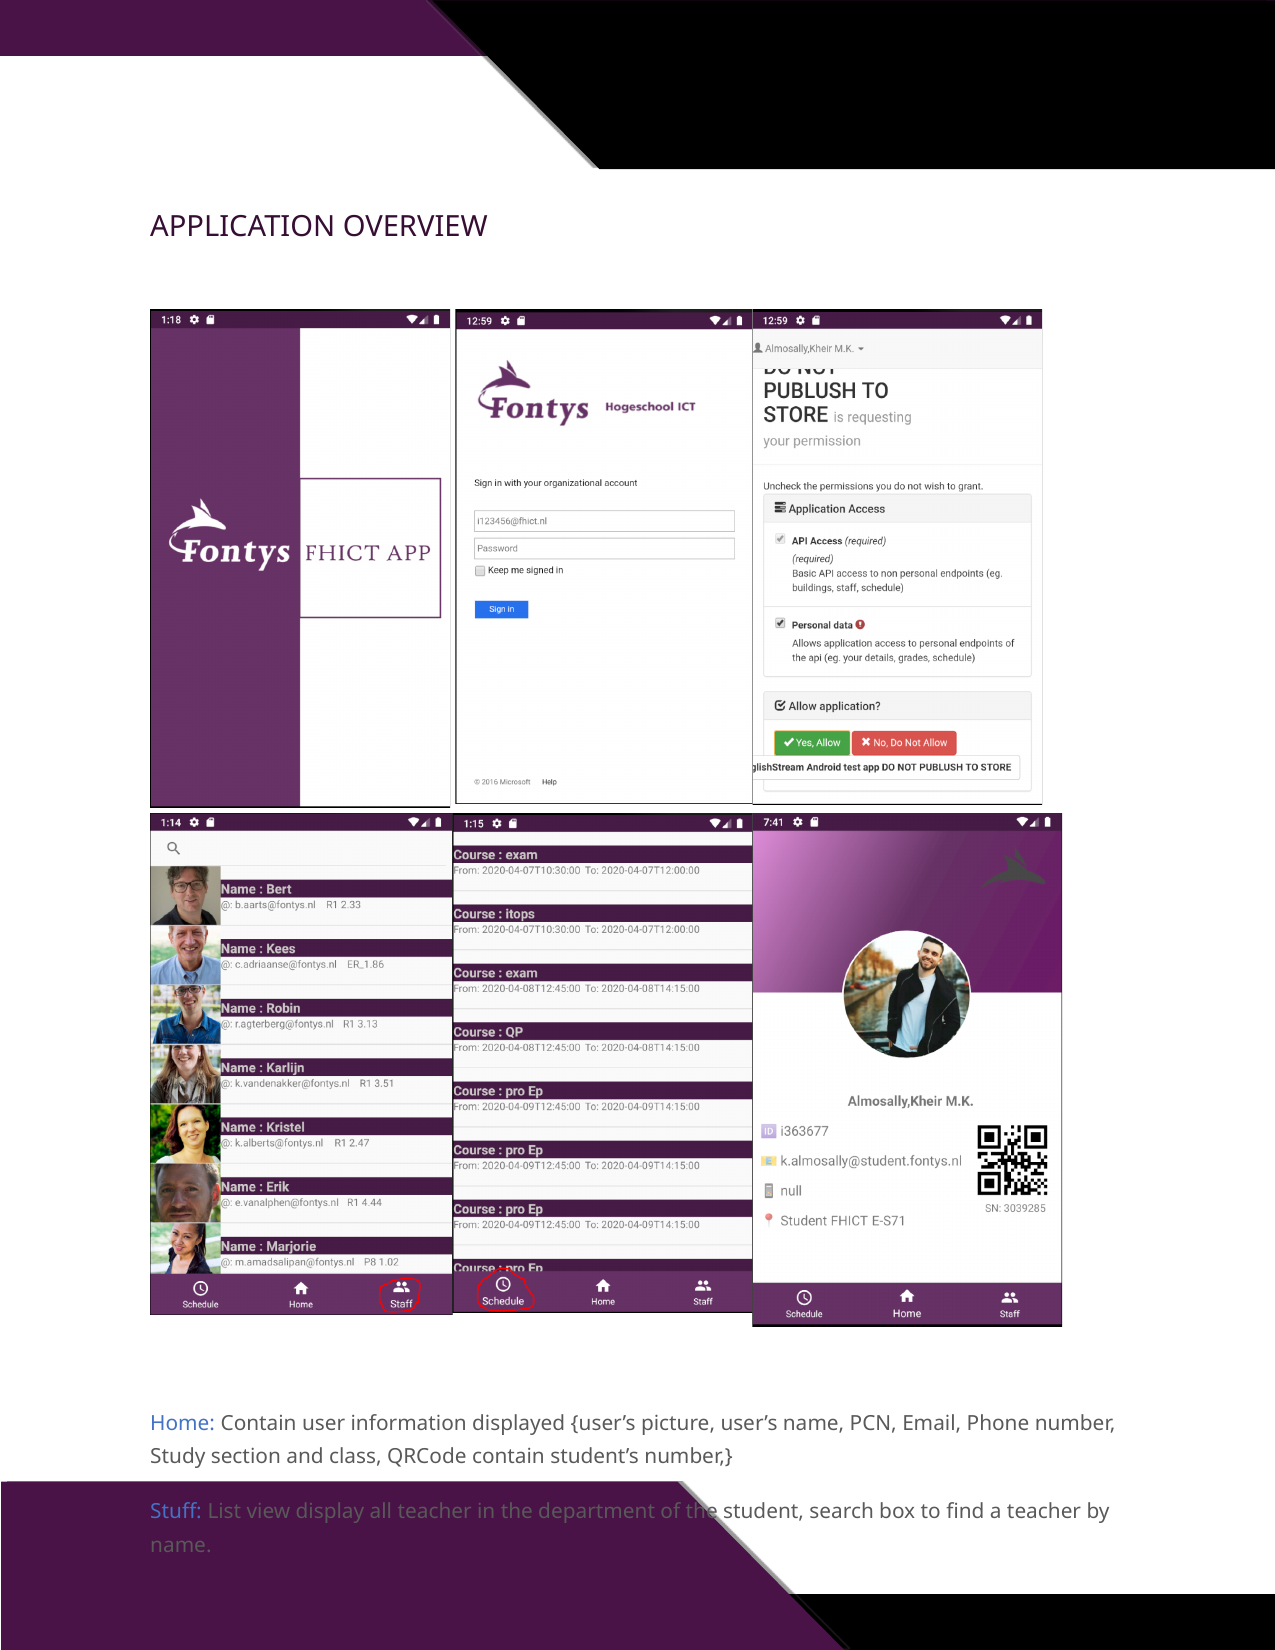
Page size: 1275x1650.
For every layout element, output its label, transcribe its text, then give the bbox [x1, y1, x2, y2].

subtitle Application overview [150, 206, 1125, 245]
text Home: Contain user information displayed {user’s picture, user’s name, PCN, Email, Phone number, Study section and class, QRCode contain student’s number,} [150, 1408, 1125, 1470]
text Stuff: List view display all teacher in the department of the student, search box to find a teacher by name. [701, 1497, 1125, 1559]
